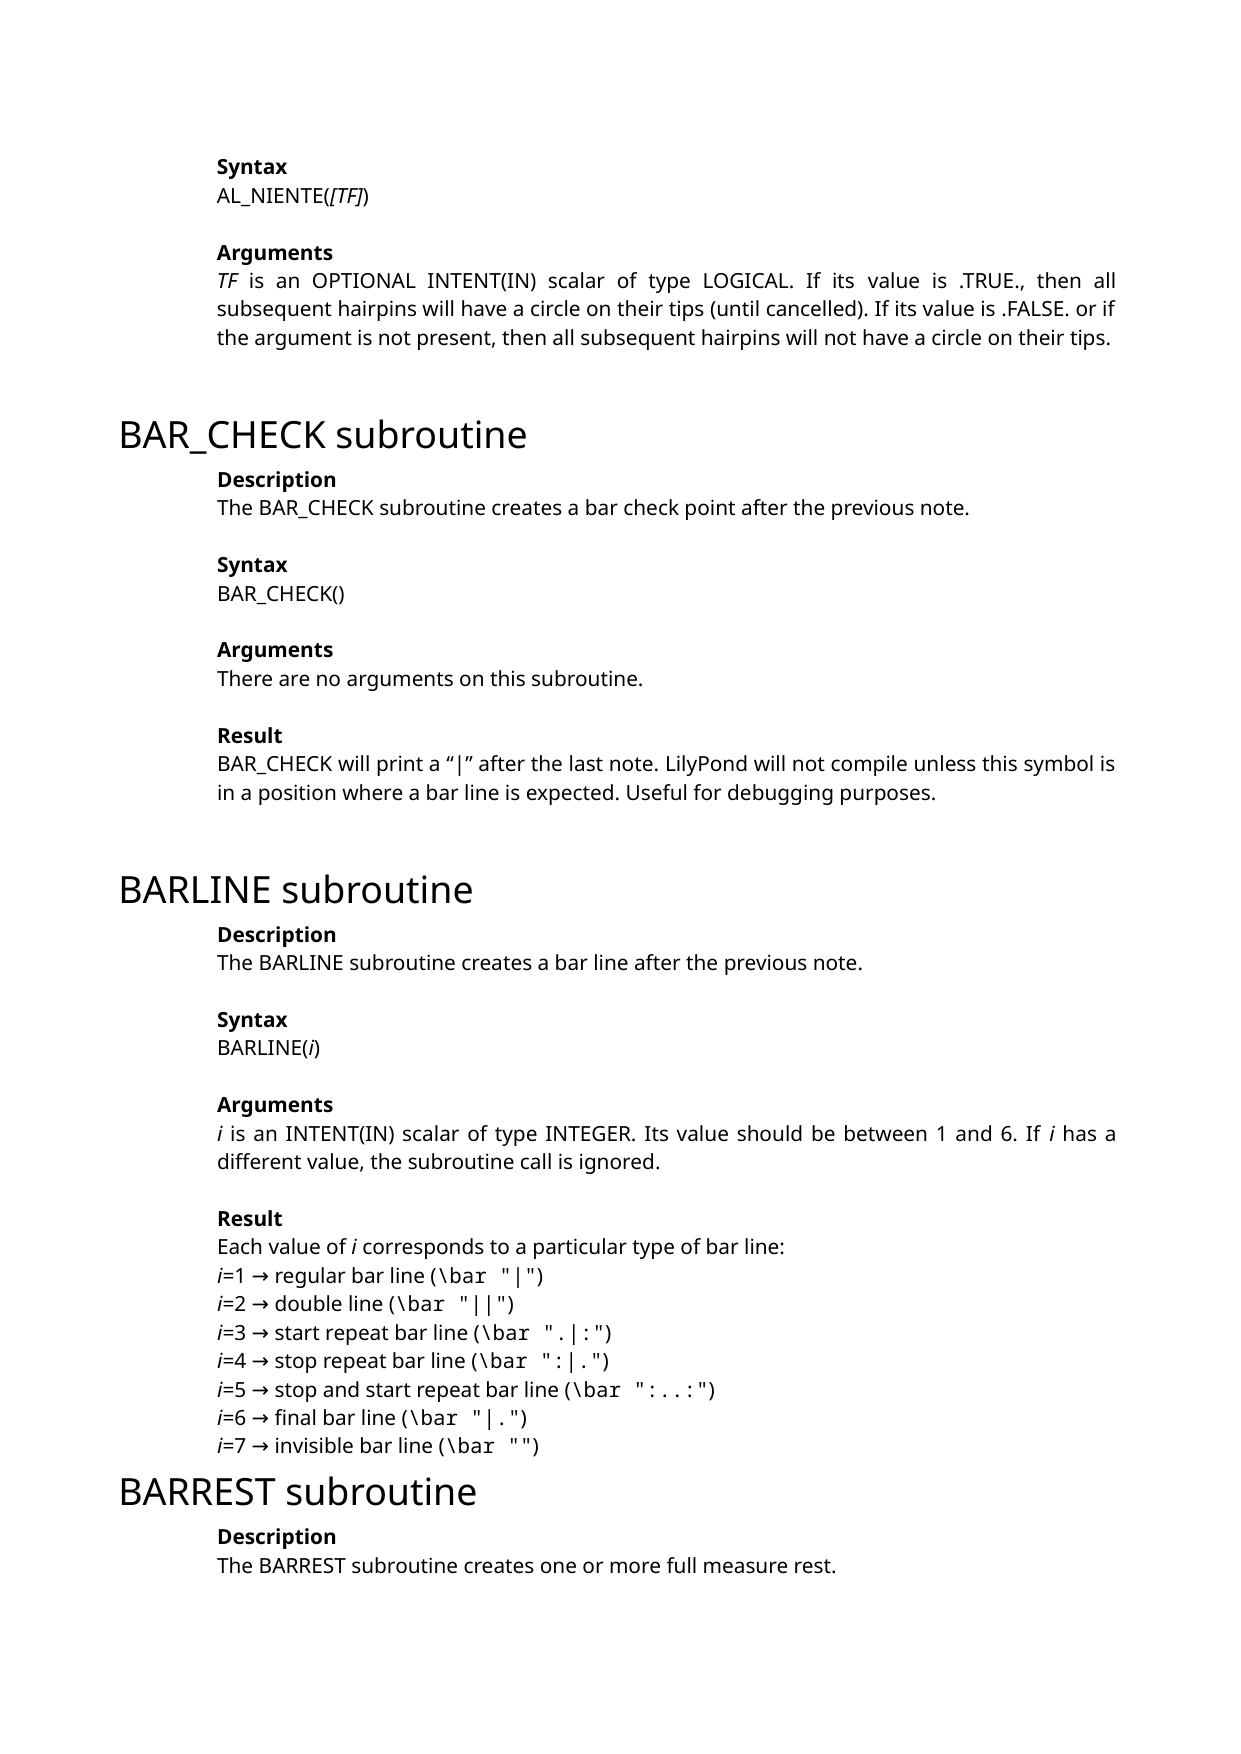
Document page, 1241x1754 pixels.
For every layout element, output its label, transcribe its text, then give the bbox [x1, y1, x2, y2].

text BARLINE subroutine [118, 863, 1122, 914]
text BARREST subroutine [118, 1466, 1122, 1517]
table_header Description The BAR_CHECK subroutine creates a bar check point after the previous note. Syntax BAR_CHECK() Arguments There are no arguments on this subroutine. Result BAR_CHECK will print a “|” after the last note. LilyPond will not compile unless this symbol is in a position where a bar line is expected. Useful for debugging purposes. [211, 459, 1122, 812]
table_header [118, 1517, 211, 1613]
table_header [118, 459, 211, 812]
table_header Syntax AL_NIENTE([TF]) Arguments TF is an OPTIONAL INTENT(IN) scalar of type LOGICAL. If its value is .TRUE., then all subsequent hairpins will have a circle on their tips (until cancelled). If its value is .FALSE. or if the argument is not present, then all subsequent hairpins will not have a circle on their tips. [211, 118, 1122, 357]
text BAR_CHECK subroutine [118, 408, 1122, 459]
table_header [118, 914, 211, 1466]
table_header Description The BARREST subroutine creates one or more full measure rest. [211, 1517, 1122, 1613]
table_header Description The BARLINE subroutine creates a bar line after the previous note. Syntax BARLINE(i) Arguments i is an INTENT(IN) scalar of type INTEGER. Its value should be between 1 and 6. If i has a different value, the subroutine call is ignored. Result Each value of i corresponds to a particular type of bar line: i=1 → regular bar line (\bar "|") i=2 → double line (\bar "||") i=3 → start repeat bar line (\bar ".|:") i=4 → stop repeat bar line (\bar ":|.") i=5 → stop and start repeat bar line (\bar ":..:") i=6 → final bar line (\bar "|.") i=7 → invisible bar line (\bar "") [211, 914, 1122, 1466]
table_header [118, 118, 211, 357]
